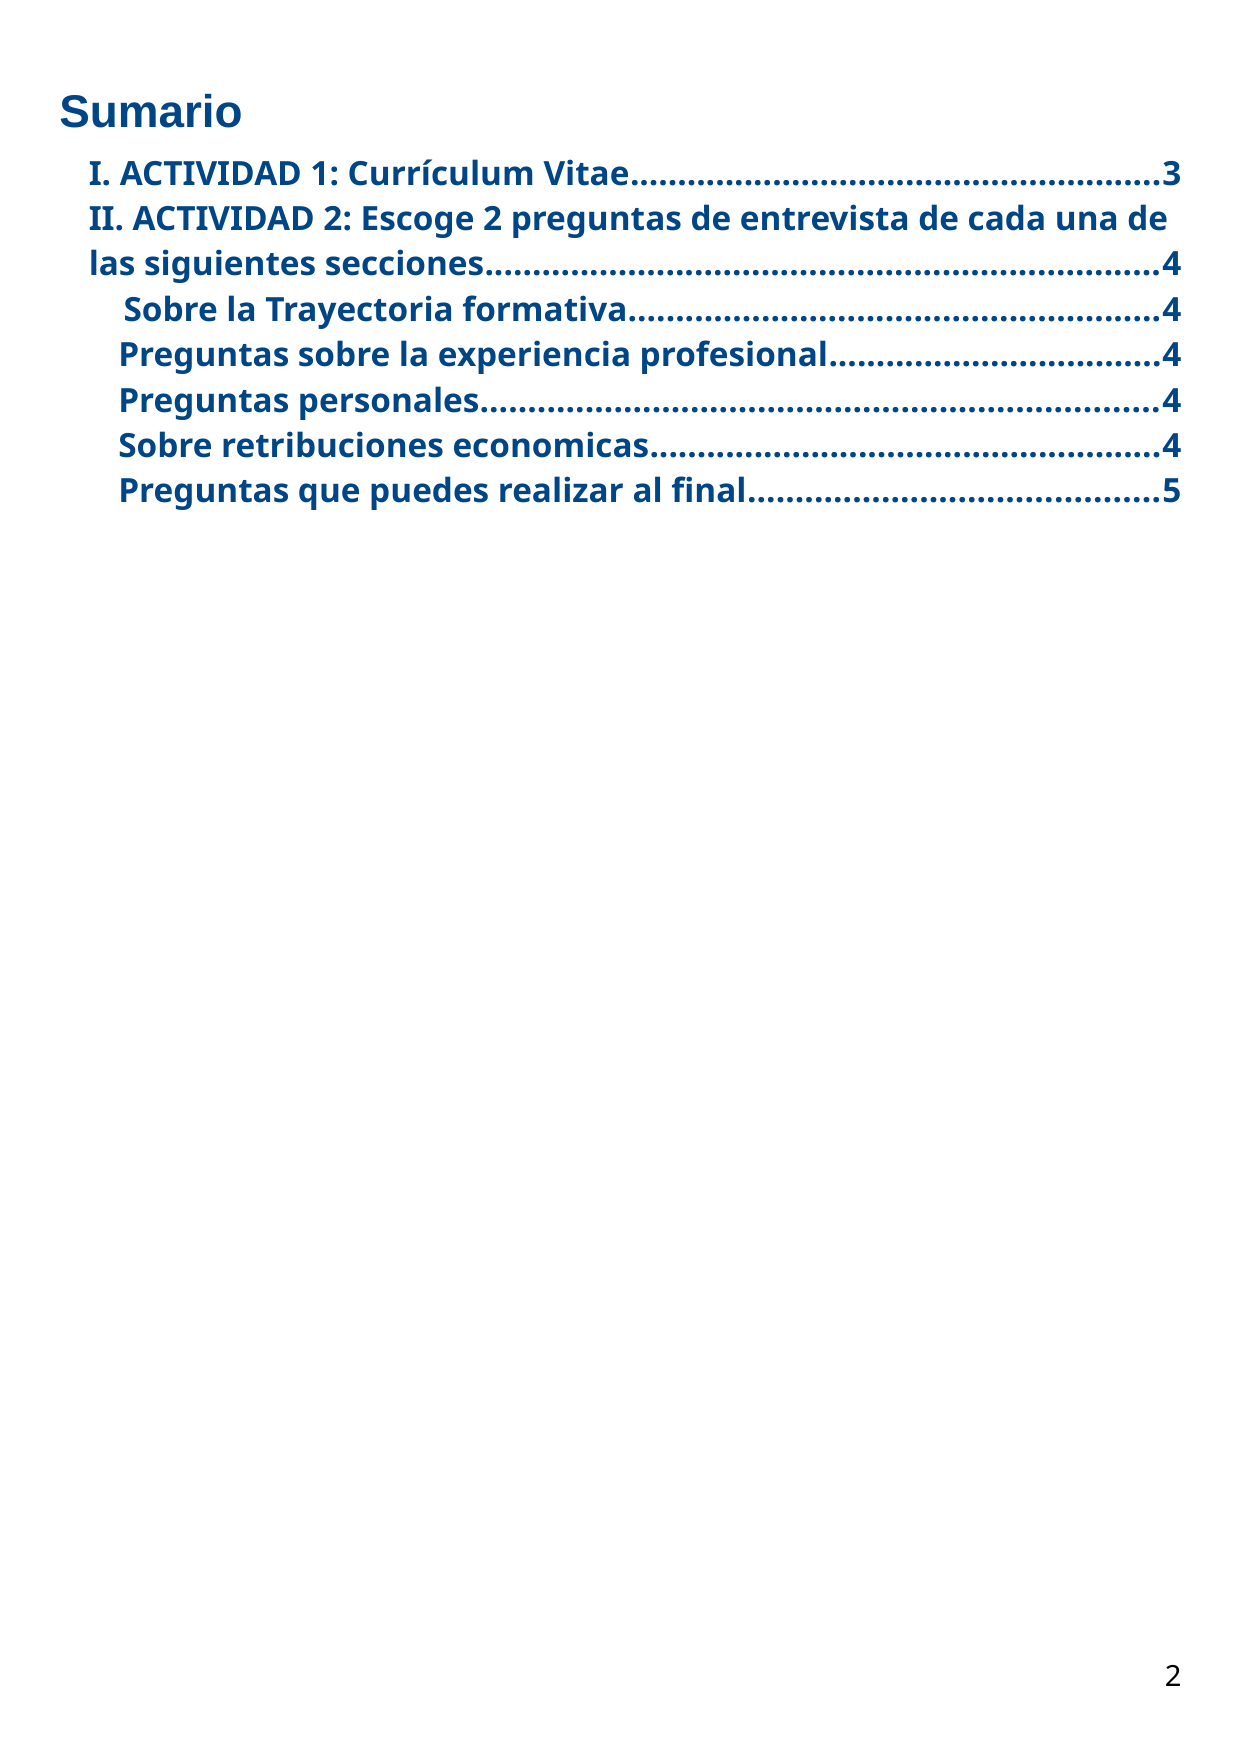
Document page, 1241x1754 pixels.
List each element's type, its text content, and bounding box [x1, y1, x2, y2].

text Sobre retribuciones economicas 4 [118, 422, 1181, 467]
text Sobre la Trayectoria formativa 4 [88, 286, 1181, 331]
text Preguntas sobre la experiencia profesional 4 [118, 331, 1181, 376]
subtitle Sumario [59, 84, 1181, 137]
text Preguntas personales 4 [118, 376, 1181, 422]
text Preguntas que puedes realizar al final 5 [118, 467, 1181, 513]
text I. ACTIVIDAD 1: Currículum Vitae 3 [88, 149, 1181, 195]
text II. ACTIVIDAD 2: Escoge 2 preguntas de entrevista de cada una de las siguientes secciones 4 [88, 195, 1181, 286]
